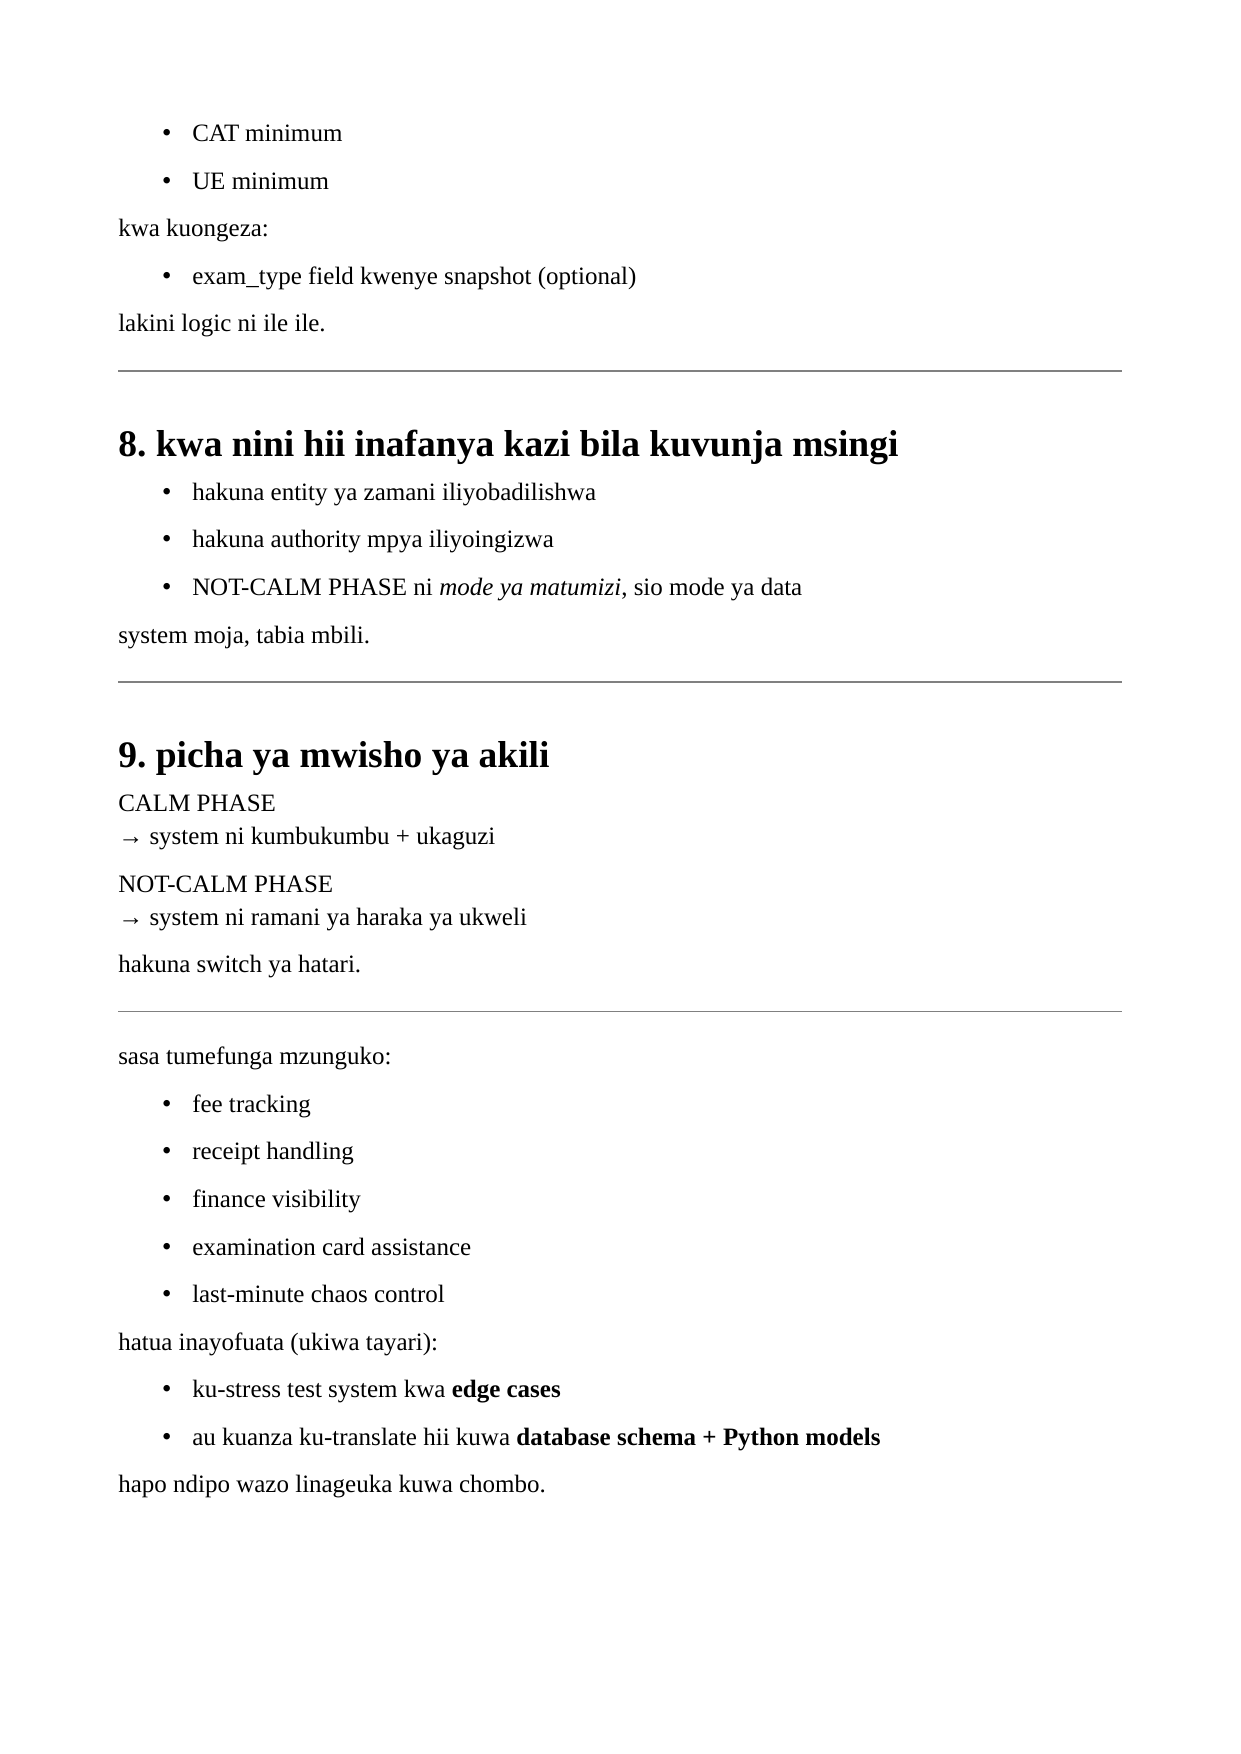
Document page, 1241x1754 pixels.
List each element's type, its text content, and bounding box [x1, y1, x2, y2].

text hatua inayofuata (ukiwa tayari): [118, 1327, 1122, 1356]
text hakuna switch ya hatari. [118, 949, 1122, 978]
subtitle 8. kwa nini hii inafanya kazi bila kuvunja msingi [118, 421, 1122, 464]
list ku-stress test system kwa edge cases [162, 1374, 1122, 1403]
list last-minute chaos control [162, 1279, 1122, 1308]
list NOT-CALM PHASE ni mode ya matumizi, sio mode ya data [162, 572, 1122, 601]
text NOT-CALM PHASE → system ni ramani ya haraka ya ukweli [118, 869, 1122, 930]
list finance visibility [162, 1184, 1122, 1213]
subtitle 9. picha ya mwisho ya akili [118, 732, 1122, 776]
list UE minimum [162, 166, 1122, 194]
list exam_type field kwenye snapshot (optional) [162, 261, 1122, 290]
list fee tracking [162, 1089, 1122, 1117]
text kwa kuongeza: [118, 213, 1122, 242]
text lakini logic ni ile ile. [118, 308, 1122, 337]
text hapo ndipo wazo linageuka kuwa chombo. [118, 1469, 1122, 1498]
text CALM PHASE → system ni kumbukumbu + ukaguzi [118, 788, 1122, 850]
list hakuna entity ya zamani iliyobadilishwa [162, 477, 1122, 506]
list examination card assistance [162, 1232, 1122, 1260]
list au kuanza ku-translate hii kuwa database schema + Python models [162, 1422, 1122, 1451]
list CAT minimum [162, 118, 1122, 147]
list hakuna authority mpya iliyoingizwa [162, 524, 1122, 553]
text sasa tumefunga mzunguko: [118, 1041, 1122, 1070]
text system moja, tabia mbili. [118, 620, 1122, 648]
list receipt handling [162, 1136, 1122, 1165]
